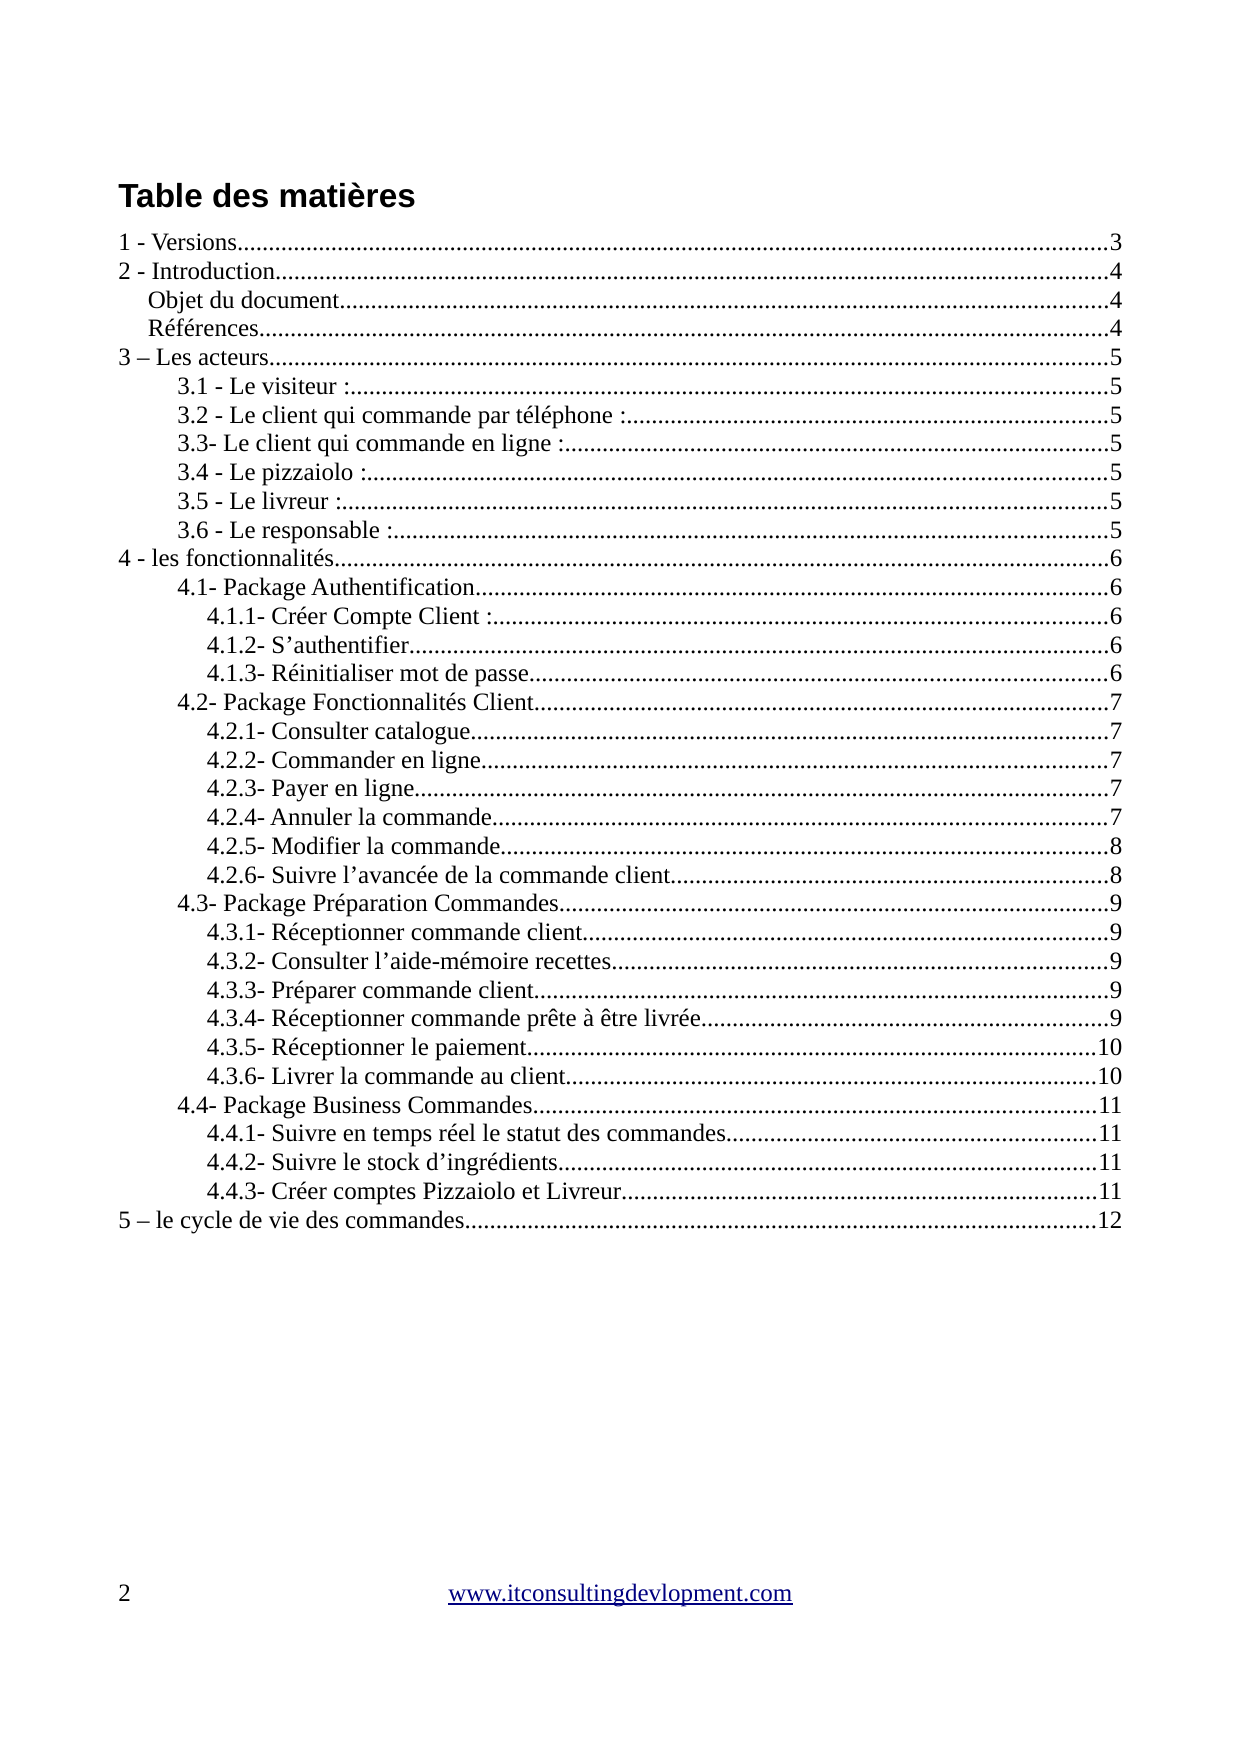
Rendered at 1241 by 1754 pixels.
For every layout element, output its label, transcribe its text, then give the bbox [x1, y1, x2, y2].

text 4.2.5- Modifier la commande 8 [207, 831, 1122, 860]
text 3.3- Le client qui commande en ligne : 5 [177, 428, 1122, 457]
text 1 - Versions 3 [118, 227, 1122, 256]
text 4.3.5- Réceptionner le paiement 10 [207, 1032, 1122, 1061]
text 4.4- Package Business Commandes 11 [177, 1090, 1122, 1118]
text Références 4 [148, 313, 1122, 342]
text 4.3.6- Livrer la commande au client 10 [207, 1061, 1122, 1090]
text 5 – le cycle de vie des commandes 12 [118, 1205, 1122, 1233]
text 4.1.3- Réinitialiser mot de passe 6 [207, 658, 1122, 687]
text 4.1.1- Créer Compte Client : 6 [207, 601, 1122, 630]
text 3.1 - Le visiteur : 5 [177, 371, 1122, 400]
text 3 – Les acteurs 5 [118, 342, 1122, 371]
text 4.3.2- Consulter l’aide-mémoire recettes 9 [207, 946, 1122, 975]
text 4.2.2- Commander en ligne 7 [207, 745, 1122, 773]
text 3.2 - Le client qui commande par téléphone : 5 [177, 400, 1122, 428]
text 4.3.3- Préparer commande client 9 [207, 975, 1122, 1003]
text 4.2- Package Fonctionnalités Client 7 [177, 687, 1122, 716]
text 4.3.4- Réceptionner commande prête à être livrée 9 [207, 1003, 1122, 1032]
text 4.4.3- Créer comptes Pizzaiolo et Livreur 11 [207, 1176, 1122, 1205]
subtitle Table des matières [118, 176, 1122, 215]
text 4 - les fonctionnalités 6 [118, 543, 1122, 572]
text 2 - Introduction 4 [118, 256, 1122, 285]
text 4.2.3- Payer en ligne 7 [207, 773, 1122, 802]
text 4.3.1- Réceptionner commande client 9 [207, 917, 1122, 946]
text 3.4 - Le pizzaiolo : 5 [177, 457, 1122, 486]
text 4.2.1- Consulter catalogue 7 [207, 716, 1122, 745]
text 4.1- Package Authentification 6 [177, 572, 1122, 601]
text Objet du document 4 [148, 285, 1122, 313]
text 4.4.2- Suivre le stock d’ingrédients 11 [207, 1147, 1122, 1176]
text 3.6 - Le responsable : 5 [177, 515, 1122, 543]
text 3.5 - Le livreur : 5 [177, 486, 1122, 515]
text 4.1.2- S’authentifier 6 [207, 630, 1122, 658]
text 4.3- Package Préparation Commandes 9 [177, 888, 1122, 917]
text 4.4.1- Suivre en temps réel le statut des commandes 11 [207, 1118, 1122, 1147]
text 4.2.4- Annuler la commande 7 [207, 802, 1122, 831]
text 4.2.6- Suivre l’avancée de la commande client 8 [207, 860, 1122, 888]
